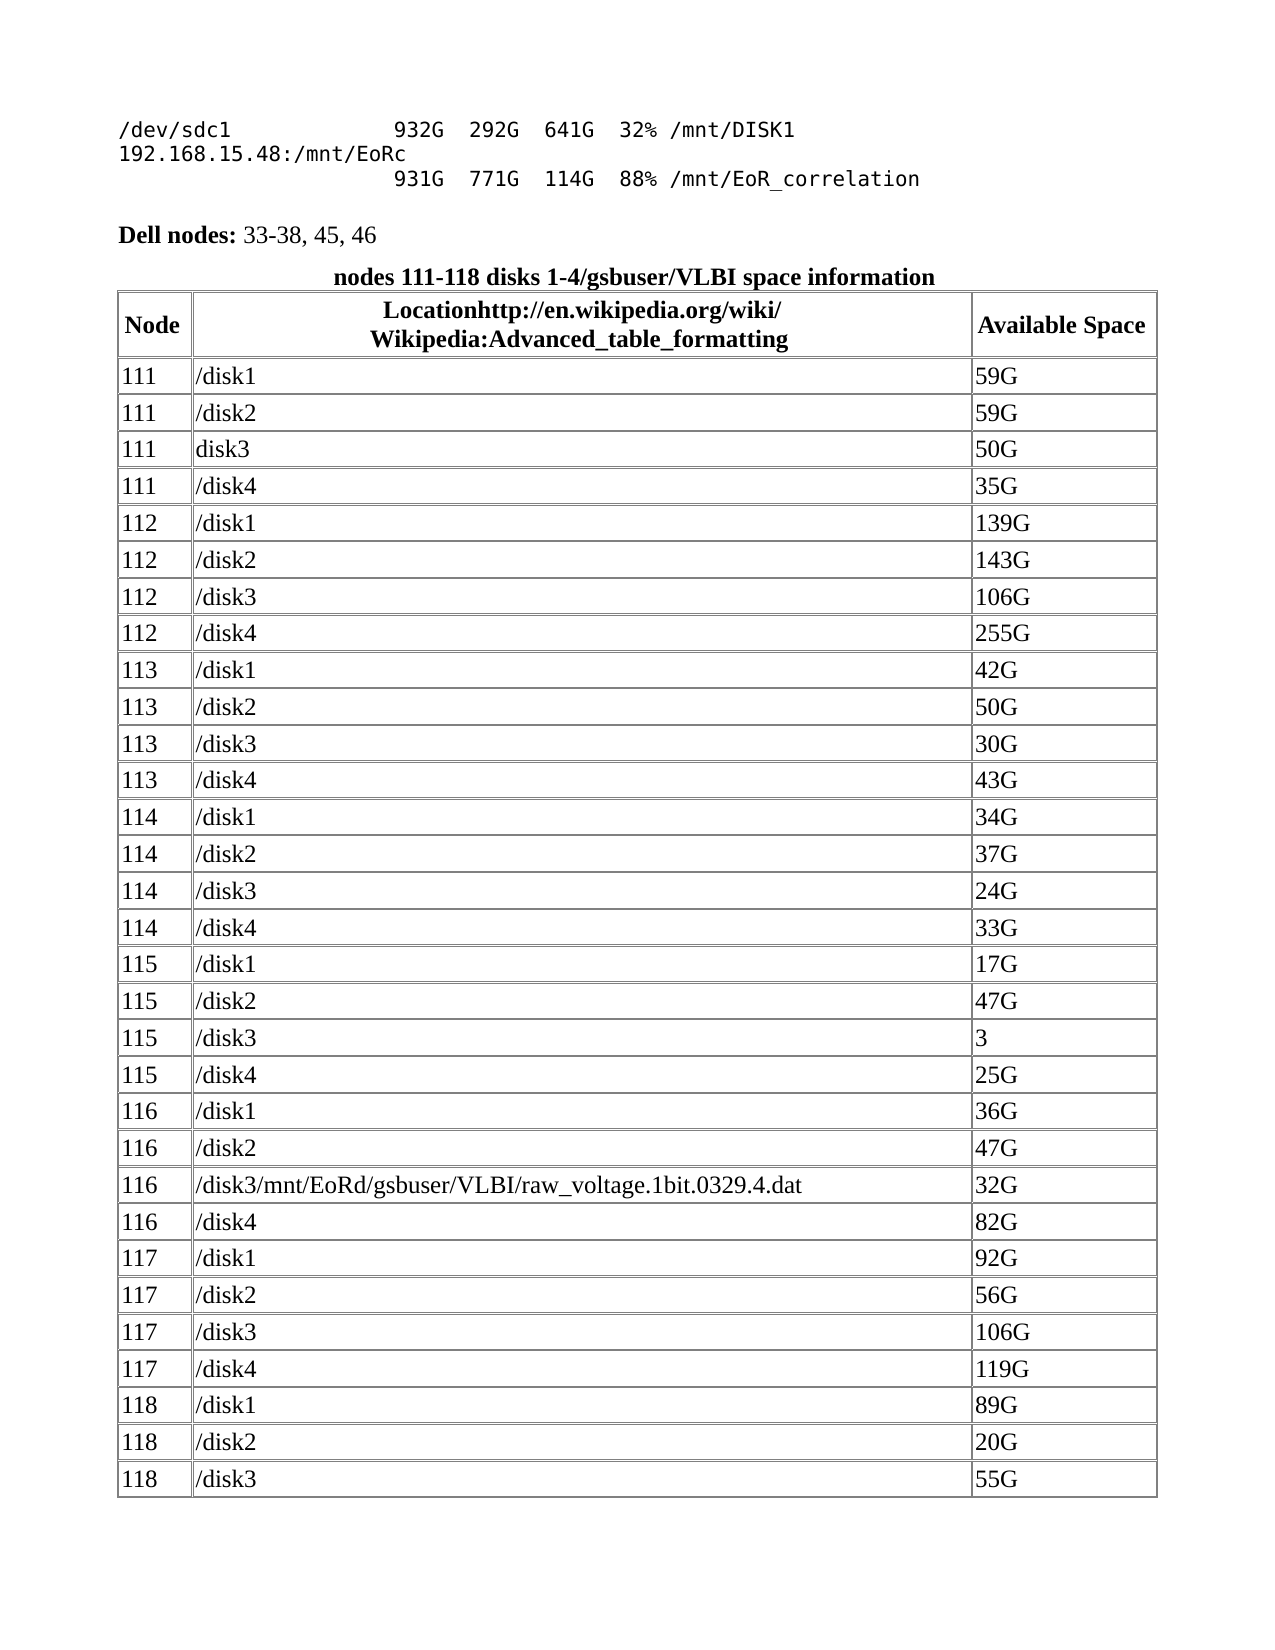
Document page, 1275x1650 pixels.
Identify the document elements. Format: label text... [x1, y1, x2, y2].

table_cell 255G [973, 616, 1156, 650]
table_cell /disk2 [194, 689, 971, 724]
table_cell 118 [119, 1462, 191, 1496]
table_cell 32G [973, 1168, 1156, 1202]
table_cell 139G [973, 506, 1156, 540]
table_cell 112 [119, 542, 191, 577]
table_cell 116 [119, 1168, 191, 1202]
table_cell 111 [119, 395, 191, 429]
table_cell 37G [973, 836, 1156, 871]
table_cell 43G [973, 763, 1156, 797]
table_cell /disk1 [194, 1388, 971, 1422]
table_cell /disk4 [194, 1351, 971, 1386]
table_cell 82G [973, 1204, 1156, 1238]
table_header Available Space [973, 293, 1156, 356]
table_header Locationhttp://en.wikipedia.org/wiki/Wikipedia:Advanced_table_formatting [194, 293, 971, 356]
table_header Node [119, 293, 191, 356]
table_cell 42G [973, 653, 1156, 687]
table_cell 119G [973, 1351, 1156, 1386]
table_cell 118 [119, 1425, 191, 1459]
table_cell /disk4 [194, 763, 971, 797]
table_cell /disk4 [194, 616, 971, 650]
table_cell 111 [119, 469, 191, 503]
table_cell 117 [119, 1351, 191, 1386]
table_cell 118 [119, 1388, 191, 1422]
text 192.168.15.48:/mnt/EoRc [118, 142, 1157, 167]
table_cell 59G [973, 359, 1156, 393]
table_cell 115 [119, 1020, 191, 1054]
table_cell /disk1 [194, 800, 971, 834]
table_cell 112 [119, 616, 191, 650]
table_cell /disk1 [194, 1241, 971, 1275]
table_cell /disk4 [194, 469, 971, 503]
text Dell nodes: 33-38, 45, 46 [118, 220, 1157, 249]
table_cell 112 [119, 506, 191, 540]
table_cell 20G [973, 1425, 1156, 1459]
table_cell 113 [119, 763, 191, 797]
table_cell /disk3 [194, 873, 971, 907]
table_cell 55G [973, 1462, 1156, 1496]
table_cell 115 [119, 1057, 191, 1091]
table_cell /disk2 [194, 542, 971, 577]
table_cell /disk1 [194, 359, 971, 393]
table_cell 50G [973, 689, 1156, 724]
table_cell 114 [119, 800, 191, 834]
table_cell 106G [973, 1315, 1156, 1349]
table_cell 50G [973, 432, 1156, 466]
table_cell 36G [973, 1094, 1156, 1128]
text nodes 111-118 disks 1-4/gsbuser/VLBI space information [118, 262, 1157, 290]
table_cell /disk2 [194, 1278, 971, 1312]
table_cell 24G [973, 873, 1156, 907]
table_cell 92G [973, 1241, 1156, 1275]
table_cell /disk3 [194, 1020, 971, 1054]
table_cell /disk3 [194, 1462, 971, 1496]
table_cell 117 [119, 1315, 191, 1349]
table_cell 111 [119, 359, 191, 393]
table_cell 113 [119, 653, 191, 687]
table_cell 34G [973, 800, 1156, 834]
table_cell 117 [119, 1278, 191, 1312]
text 931G 771G 114G 88% /mnt/EoR_correlation [118, 167, 1157, 191]
table_cell /disk2 [194, 984, 971, 1018]
table_cell 143G [973, 542, 1156, 577]
table_cell /disk3 [194, 1315, 971, 1349]
table_cell 47G [973, 1131, 1156, 1165]
table_cell 115 [119, 947, 191, 981]
table_cell /disk1 [194, 653, 971, 687]
table_cell 17G [973, 947, 1156, 981]
table_cell 3 [973, 1020, 1156, 1054]
table_cell /disk4 [194, 910, 971, 944]
table_cell 47G [973, 984, 1156, 1018]
table_cell /disk4 [194, 1204, 971, 1238]
table_cell /disk3/mnt/EoRd/gsbuser/VLBI/raw_voltage.1bit.0329.4.dat [194, 1168, 971, 1202]
table_cell 33G [973, 910, 1156, 944]
table_cell /disk2 [194, 395, 971, 429]
table_cell /disk4 [194, 1057, 971, 1091]
table_cell /disk1 [194, 506, 971, 540]
table_cell /disk2 [194, 836, 971, 871]
table_cell 112 [119, 579, 191, 613]
table_cell /disk1 [194, 1094, 971, 1128]
table_cell 113 [119, 726, 191, 760]
table_cell 114 [119, 910, 191, 944]
table_cell 117 [119, 1241, 191, 1275]
table_cell 115 [119, 984, 191, 1018]
table_cell 113 [119, 689, 191, 724]
table_cell 116 [119, 1204, 191, 1238]
table_cell /disk3 [194, 726, 971, 760]
table_cell 106G [973, 579, 1156, 613]
table_cell 111 [119, 432, 191, 466]
text /dev/sdc1 932G 292G 641G 32% /mnt/DISK1 [118, 118, 1157, 142]
table_cell 116 [119, 1094, 191, 1128]
table_cell 56G [973, 1278, 1156, 1312]
table_cell 114 [119, 873, 191, 907]
table_cell disk3 [194, 432, 971, 466]
table_cell /disk2 [194, 1131, 971, 1165]
table_cell 89G [973, 1388, 1156, 1422]
table_cell 35G [973, 469, 1156, 503]
table_cell /disk2 [194, 1425, 971, 1459]
table_cell 116 [119, 1131, 191, 1165]
table_cell 114 [119, 836, 191, 871]
table_cell 30G [973, 726, 1156, 760]
table_cell 25G [973, 1057, 1156, 1091]
table_cell /disk3 [194, 579, 971, 613]
table_cell 59G [973, 395, 1156, 429]
table_cell /disk1 [194, 947, 971, 981]
